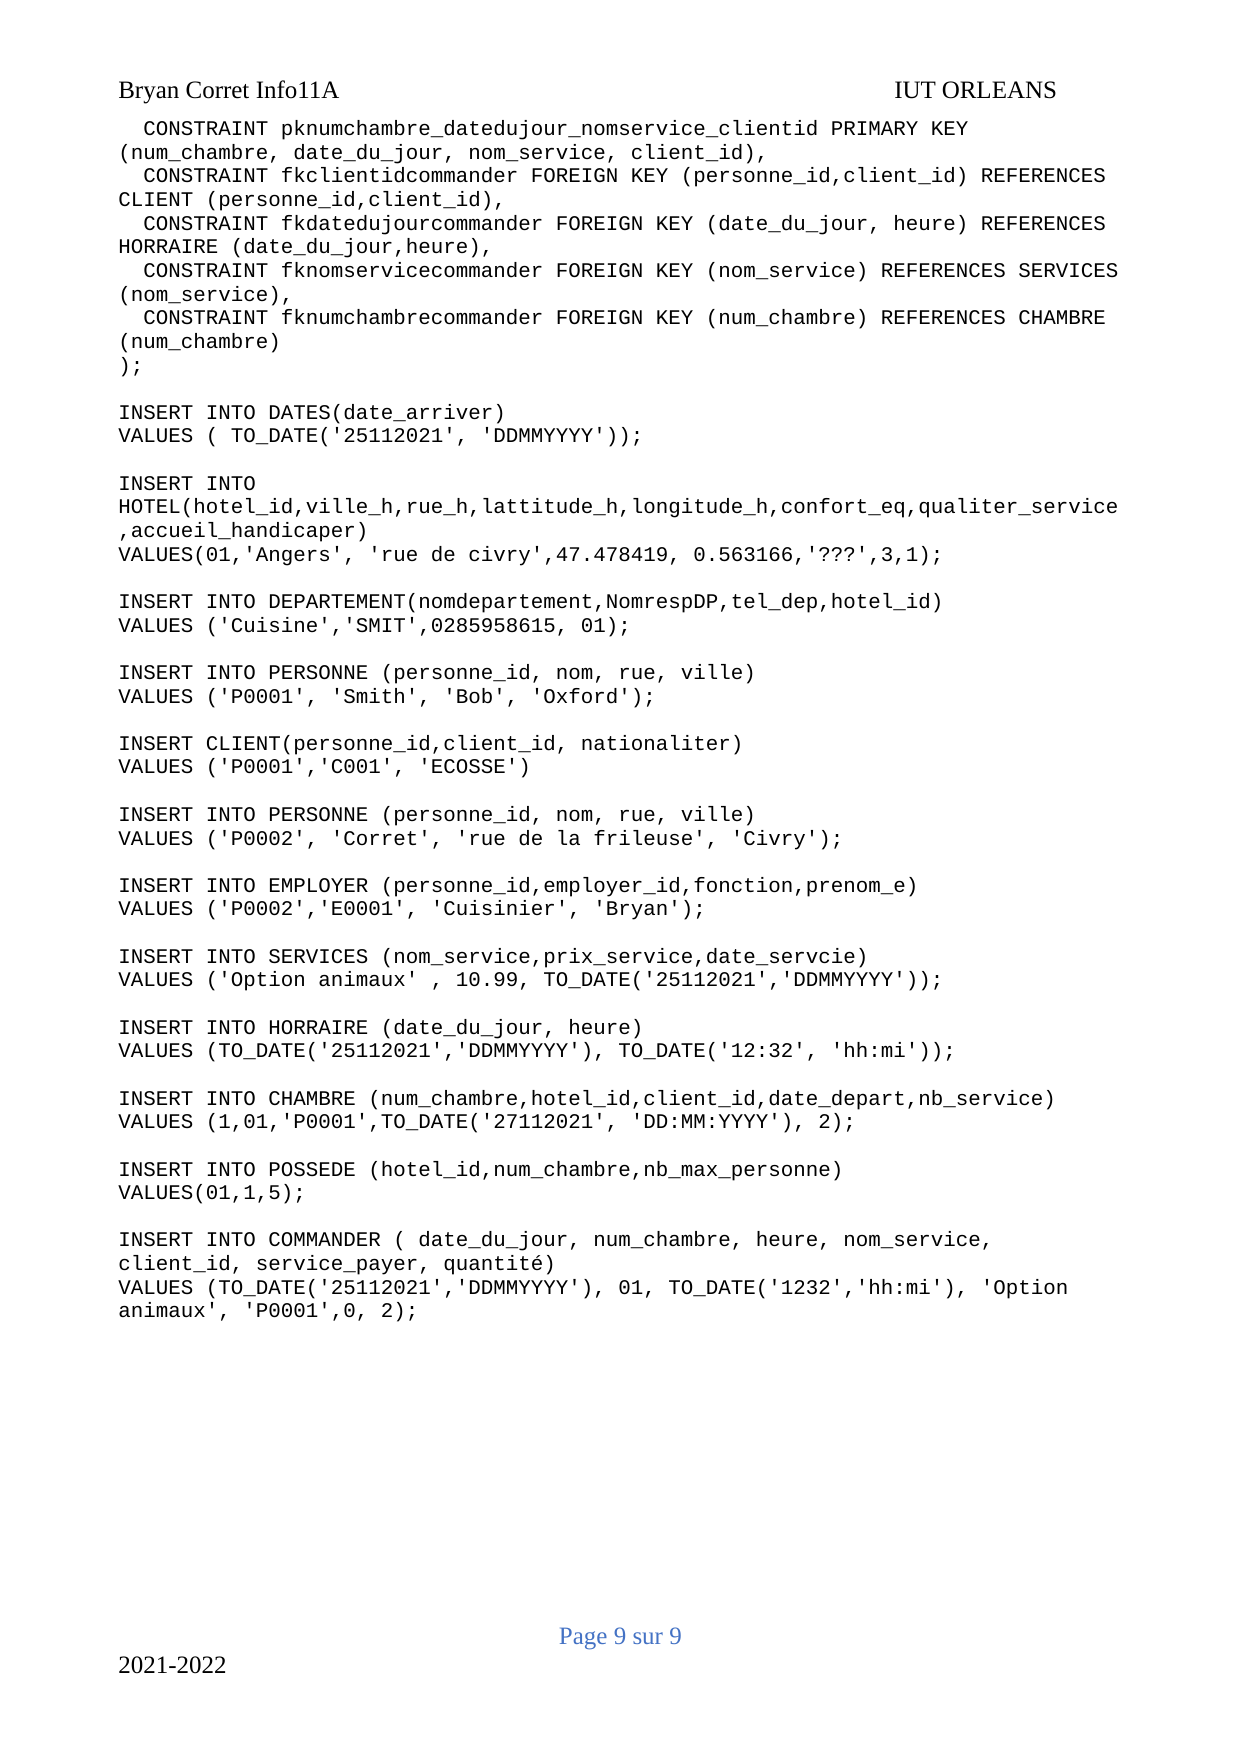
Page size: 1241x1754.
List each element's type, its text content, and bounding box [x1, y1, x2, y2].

text INSERT INTO SERVICES (nom_service,prix_service,date_servcie) [118, 946, 1122, 969]
text INSERT INTO CHAMBRE (num_chambre,hotel_id,client_id,date_depart,nb_service) [118, 1088, 1122, 1111]
text VALUES(01,1,5); [118, 1182, 1122, 1206]
text VALUES ('P0002','E0001', 'Cuisinier', 'Bryan'); [118, 898, 1122, 922]
text VALUES ('P0001','C001', 'ECOSSE') [118, 757, 1122, 780]
text VALUES ('P0002', 'Corret', 'rue de la frileuse', 'Civry'); [118, 827, 1122, 851]
text INSERT INTO PERSONNE (personne_id, nom, rue, ville) [118, 804, 1122, 827]
text CONSTRAINT fkdatedujourcommander FOREIGN KEY (date_du_jour, heure) REFERENCES HORRAIRE (date_du_jour,heure), [118, 213, 1122, 260]
text CONSTRAINT fknomservicecommander FOREIGN KEY (nom_service) REFERENCES SERVICES (nom_service), [118, 260, 1122, 307]
text INSERT INTO PERSONNE (personne_id, nom, rue, ville) [118, 662, 1122, 686]
text VALUES ( TO_DATE('25112021', 'DDMMYYYY')); [118, 426, 1122, 449]
text VALUES (TO_DATE('25112021','DDMMYYYY'), TO_DATE('12:32', 'hh:mi')); [118, 1040, 1122, 1064]
text VALUES ('P0001', 'Smith', 'Bob', 'Oxford'); [118, 686, 1122, 709]
text INSERT INTO HOTEL(hotel_id,ville_h,rue_h,lattitude_h,longitude_h,confort_eq,qualiter_service,accueil_handicaper) [118, 473, 1122, 544]
text VALUES(01,'Angers', 'rue de civry',47.478419, 0.563166,'???',3,1); [118, 544, 1122, 567]
text VALUES ('Option animaux' , 10.99, TO_DATE('25112021','DDMMYYYY')); [118, 969, 1122, 993]
text ); [118, 354, 1122, 378]
text INSERT INTO HORRAIRE (date_du_jour, heure) [118, 1017, 1122, 1040]
text CONSTRAINT pknumchambre_datedujour_nomservice_clientid PRIMARY KEY (num_chambre, date_du_jour, nom_service, client_id), [118, 118, 1122, 165]
text CONSTRAINT fknumchambrecommander FOREIGN KEY (num_chambre) REFERENCES CHAMBRE (num_chambre) [118, 307, 1122, 354]
text INSERT INTO DEPARTEMENT(nomdepartement,NomrespDP,tel_dep,hotel_id) [118, 591, 1122, 615]
text INSERT INTO EMPLOYER (personne_id,employer_id,fonction,prenom_e) [118, 875, 1122, 898]
text INSERT INTO DATES(date_arriver) [118, 402, 1122, 426]
text VALUES (TO_DATE('25112021','DDMMYYYY'), 01, TO_DATE('1232','hh:mi'), 'Option animaux', 'P0001',0, 2); [118, 1277, 1122, 1324]
text CONSTRAINT fkclientidcommander FOREIGN KEY (personne_id,client_id) REFERENCES CLIENT (personne_id,client_id), [118, 165, 1122, 213]
text VALUES ('Cuisine','SMIT',0285958615, 01); [118, 615, 1122, 638]
text VALUES (1,01,'P0001',TO_DATE('27112021', 'DD:MM:YYYY'), 2); [118, 1111, 1122, 1135]
text INSERT CLIENT(personne_id,client_id, nationaliter) [118, 733, 1122, 757]
text INSERT INTO POSSEDE (hotel_id,num_chambre,nb_max_personne) [118, 1158, 1122, 1182]
text INSERT INTO COMMANDER ( date_du_jour, num_chambre, heure, nom_service, client_id, service_payer, quantité) [118, 1229, 1122, 1277]
